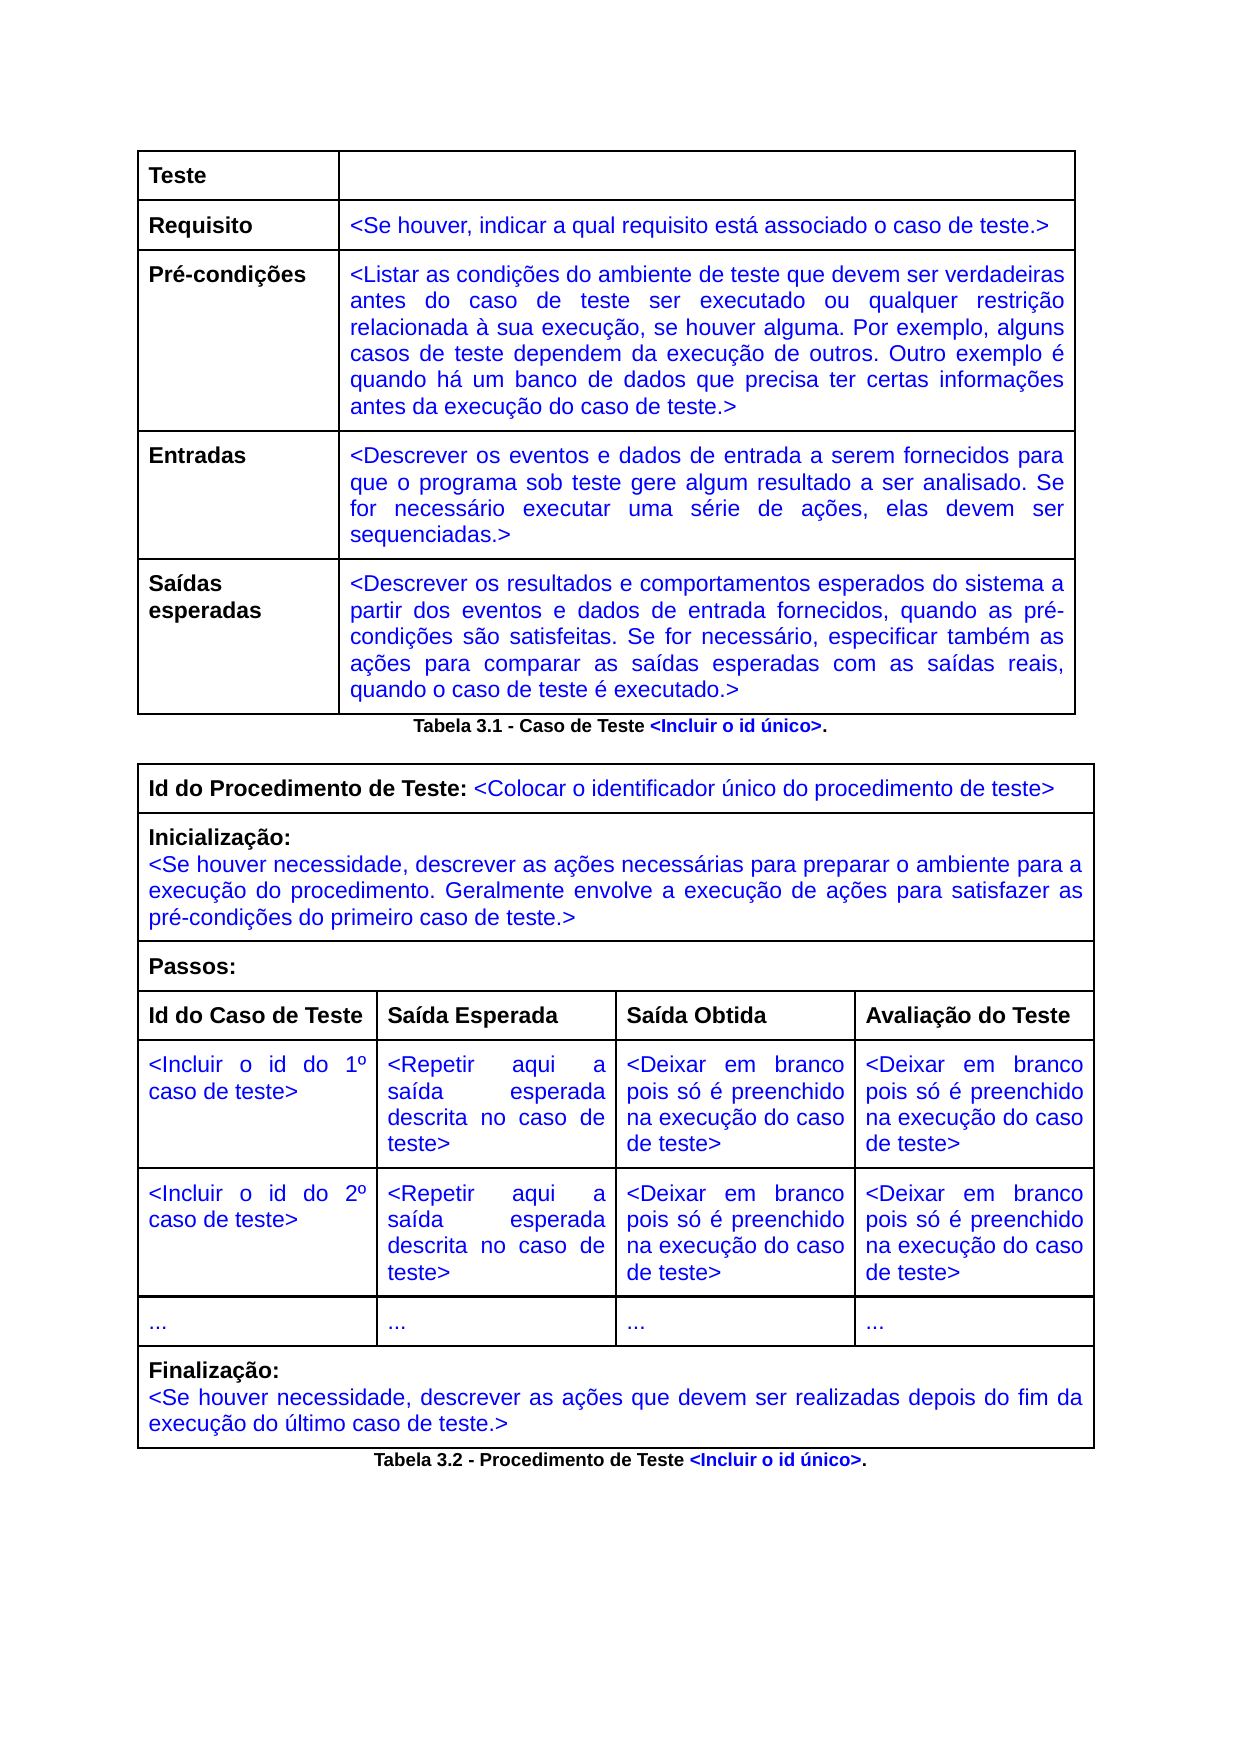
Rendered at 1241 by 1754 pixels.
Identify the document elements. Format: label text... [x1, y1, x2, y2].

table_cell Inicialização: <Se houver necessidade, descrever as ações necessárias para preparar o ambiente para a execução do procedimento. Geralmente envolve a execução de ações para satisfazer as pré-condições do primeiro caso de teste.> [139, 814, 1093, 940]
table_cell <Deixar em branco pois só é preenchido na execução do caso de teste> [856, 1169, 1093, 1295]
table_cell Passos: [139, 942, 1093, 989]
table_cell <Incluir o id do 2º caso de teste> [139, 1169, 376, 1295]
table_cell <Incluir o id do 1º caso de teste> [139, 1041, 376, 1167]
text Tabela 3.1 - Caso de Teste <Incluir o id único>. [150, 715, 1090, 736]
table_cell ... [378, 1298, 615, 1345]
table_cell <Se houver, indicar a qual requisito está associado o caso de teste.> [340, 201, 1074, 248]
table_header Teste [139, 152, 338, 199]
table_cell Id do Caso de Teste [139, 992, 376, 1039]
table_cell <Listar as condições do ambiente de teste que devem ser verdadeiras antes do caso de teste ser executado ou qualquer restrição relacionada à sua execução, se houver alguma. Por exemplo, alguns casos de teste dependem da execução de outros. Outro exemplo é quando há um banco de dados que precisa ter certas informações antes da execução do caso de teste.> [340, 251, 1074, 429]
table_cell Pré-condições [139, 251, 338, 429]
table_cell Requisito [139, 201, 338, 248]
table_cell Saída Obtida [617, 992, 854, 1039]
table_cell <Deixar em branco pois só é preenchido na execução do caso de teste> [617, 1041, 854, 1167]
table_cell <Deixar em branco pois só é preenchido na execução do caso de teste> [617, 1169, 854, 1295]
table_cell Entradas [139, 432, 338, 558]
table_cell <Repetir aqui a saída esperada descrita no caso de teste> [378, 1041, 615, 1167]
table_cell <Descrever os eventos e dados de entrada a serem fornecidos para que o programa sob teste gere algum resultado a ser analisado. Se for necessário executar uma série de ações, elas devem ser sequenciadas.> [340, 432, 1074, 558]
table_cell ... [856, 1298, 1093, 1345]
table_cell <Descrever os resultados e comportamentos esperados do sistema a partir dos eventos e dados de entrada fornecidos, quando as pré-condições são satisfeitas. Se for necessário, especificar também as ações para comparar as saídas esperadas com as saídas reais, quando o caso de teste é executado.> [340, 560, 1074, 713]
table_cell ... [617, 1298, 854, 1345]
table_cell ... [139, 1298, 376, 1345]
table_cell Saída Esperada [378, 992, 615, 1039]
text Tabela 3.2 - Procedimento de Teste <Incluir o id único>. [150, 1449, 1090, 1470]
table_header Id do Procedimento de Teste: <Colocar o identificador único do procedimento de teste> [139, 765, 1093, 812]
table_cell Avaliação do Teste [856, 992, 1093, 1039]
table_header [340, 152, 1074, 199]
table_cell Finalização: <Se houver necessidade, descrever as ações que devem ser realizadas depois do fim da execução do último caso de teste.> [139, 1347, 1093, 1447]
table_cell Saídas esperadas [139, 560, 338, 713]
table_cell <Deixar em branco pois só é preenchido na execução do caso de teste> [856, 1041, 1093, 1167]
table_cell <Repetir aqui a saída esperada descrita no caso de teste> [378, 1169, 615, 1295]
